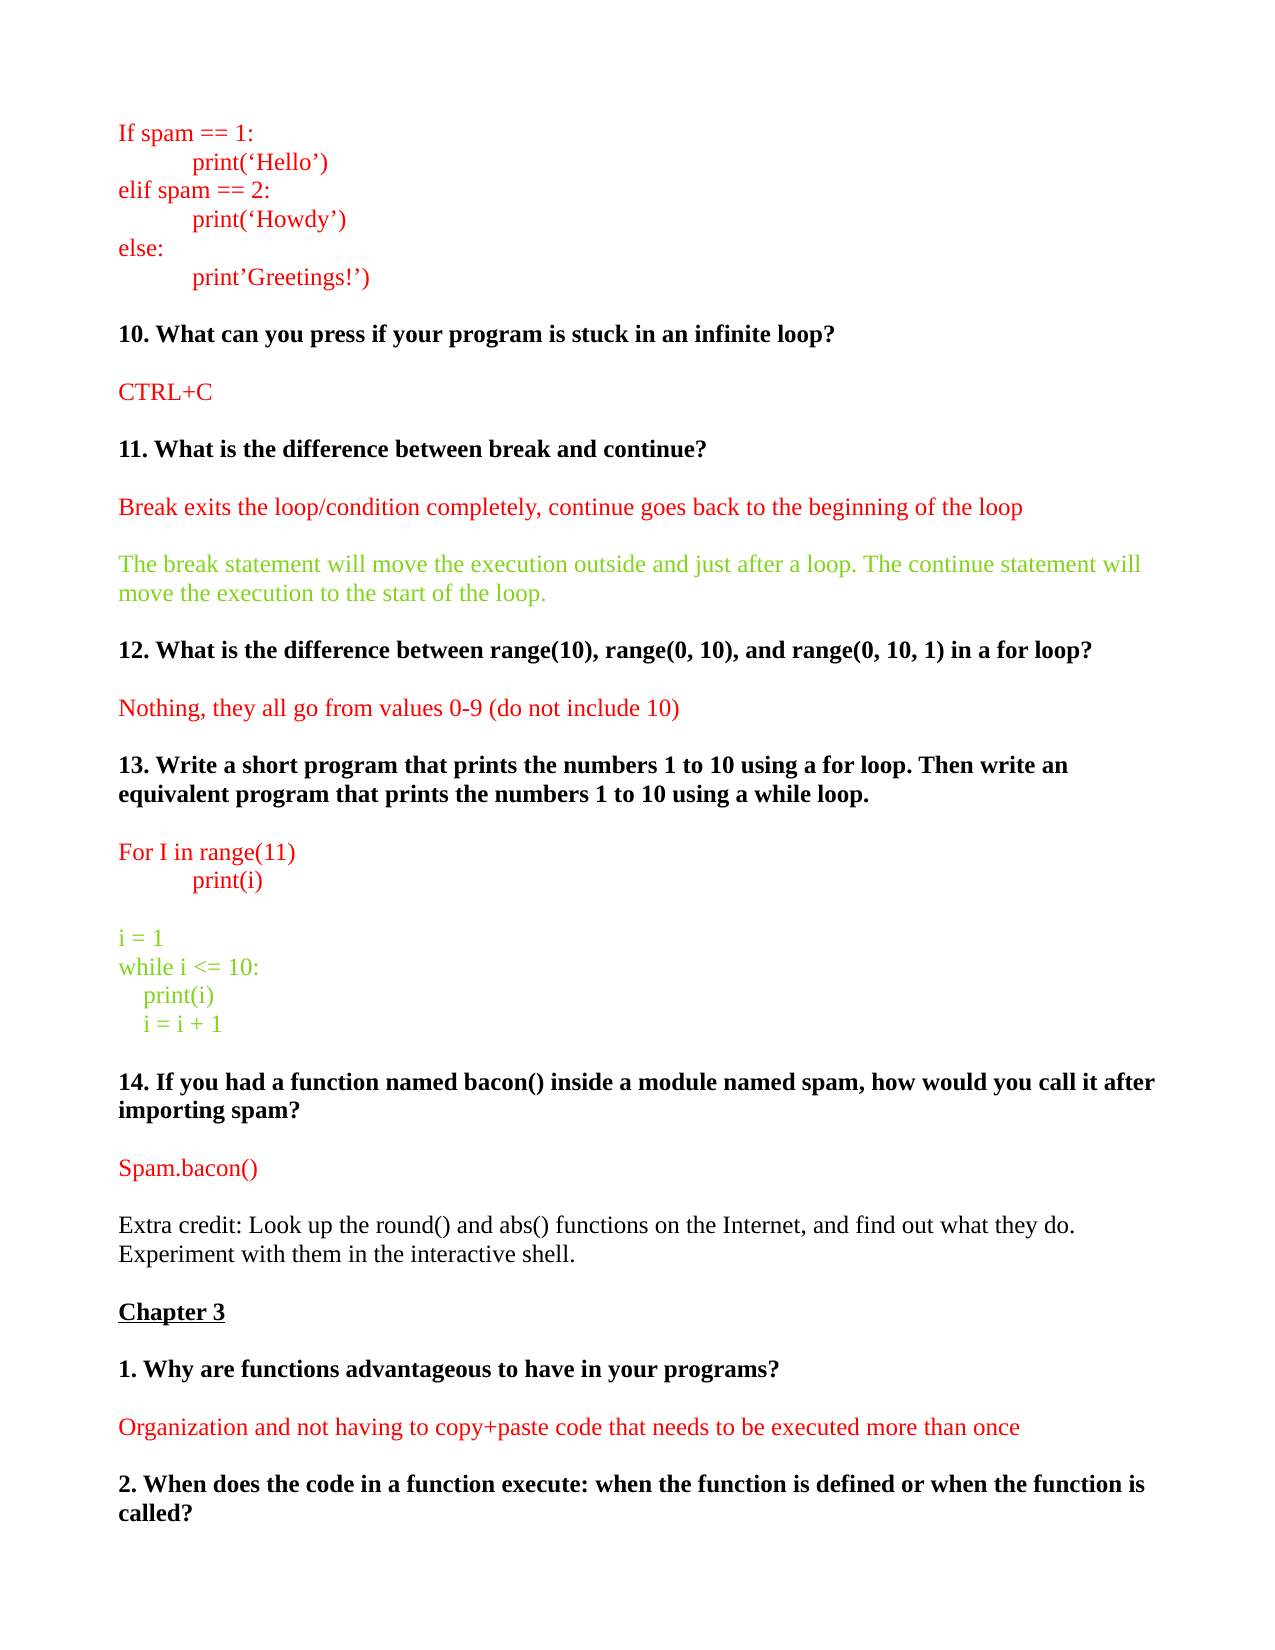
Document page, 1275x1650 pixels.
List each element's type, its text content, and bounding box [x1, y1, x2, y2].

text Break exits the loop/condition completely, continue goes back to the beginning of the loop [118, 492, 1157, 521]
text CTRL+C [118, 377, 1157, 406]
text print(‘Hello’) [118, 147, 1157, 176]
text If spam == 1: [118, 118, 1157, 147]
text print’Greetings!’) [118, 262, 1157, 291]
text else: [118, 233, 1157, 262]
text Chapter 3 [118, 1297, 1157, 1326]
text i = i + 1 [118, 1009, 1157, 1038]
text 10. What can you press if your program is stuck in an infinite loop? [118, 319, 1157, 348]
text while i <= 10: [118, 952, 1157, 981]
text Extra credit: Look up the round() and abs() functions on the Internet, and find out what they do. Experiment with them in the interactive shell. [118, 1211, 1157, 1268]
text Organization and not having to copy+paste code that needs to be executed more than once [118, 1412, 1157, 1441]
text 14. If you had a function named bacon() inside a module named spam, how would you call it after importing spam? [118, 1067, 1157, 1124]
text For I in range(11) [118, 837, 1157, 866]
text 11. What is the difference between break and continue? [118, 434, 1157, 463]
text 1. Why are functions advantageous to have in your programs? [118, 1354, 1157, 1383]
text 12. What is the difference between range(10), range(0, 10), and range(0, 10, 1) in a for loop? [118, 636, 1157, 664]
text Nothing, they all go from values 0-9 (do not include 10) [118, 693, 1157, 722]
text i = 1 [118, 923, 1157, 952]
text print(i) [118, 981, 1157, 1009]
text elif spam == 2: [118, 176, 1157, 204]
text 13. Write a short program that prints the numbers 1 to 10 using a for loop. Then write an equivalent program that prints the numbers 1 to 10 using a while loop. [118, 751, 1157, 808]
text Spam.bacon() [118, 1153, 1157, 1182]
text The break statement will move the execution outside and just after a loop. The continue statement will move the execution to the start of the loop. [118, 549, 1157, 607]
text 2. When does the code in a function execute: when the function is defined or when the function is called? [118, 1469, 1157, 1527]
text print(‘Howdy’) [118, 204, 1157, 233]
text print(i) [118, 866, 1157, 894]
